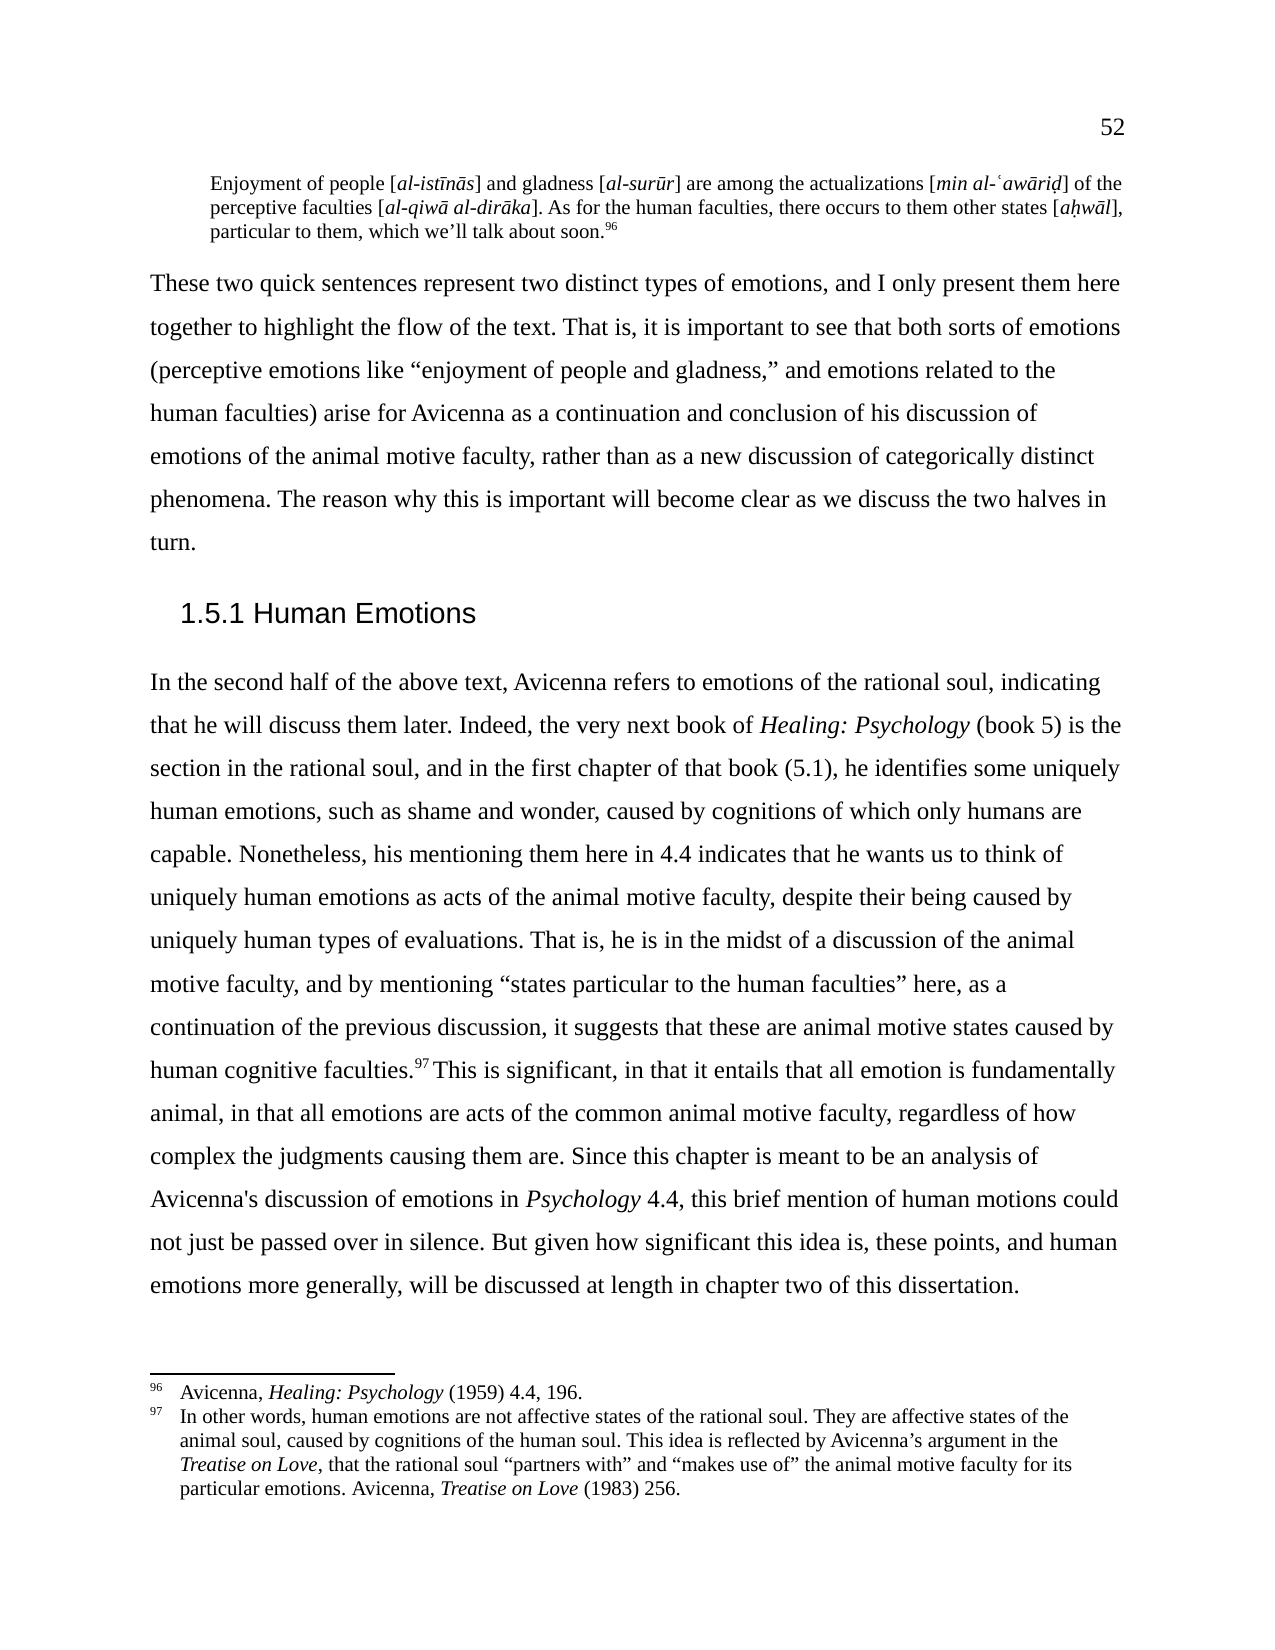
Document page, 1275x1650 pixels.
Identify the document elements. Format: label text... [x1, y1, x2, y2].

text Enjoyment of people [al-istīnās] and gladness [al-surūr] are among the actualizations [min al-ʿawāriḍ] of the perceptive faculties [al-qiwā al-dirāka]. As for the human faculties, there occurs to them other states [aḥwāl], particular to them, which we’ll talk about soon. [210, 171, 1125, 243]
subtitle 1.5.1 Human Emotions [180, 596, 1125, 629]
text In the second half of the above text, Avicenna refers to emotions of the rational soul, indicating that he will discuss them later. Indeed, the very next book of Healing: Psychology (book 5) is the section in the rational soul, and in the first chapter of that book (5.1), he identifies some uniquely human emotions, such as shame and wonder, caused by cognitions of which only humans are capable. Nonetheless, his mentioning them here in 4.4 indicates that he wants us to think of uniquely human emotions as acts of the animal motive faculty, despite their being caused by uniquely human types of evaluations. That is, he is in the midst of a discussion of the animal motive faculty, and by mentioning “states particular to the human faculties” here, as a continuation of the previous discussion, it suggests that these are animal motive states caused by human cognitive faculties. This is significant, in that it entails that all emotion is fundamentally animal, in that all emotions are acts of the common animal motive faculty, regardless of how complex the judgments causing them are. Since this chapter is meant to be an analysis of Avicenna's discussion of emotions in Psychology 4.4, this brief mention of human motions could not just be passed over in silence. But given how significant this idea is, these points, and human emotions more generally, will be discussed at length in chapter two of this dissertation. [150, 667, 1125, 1299]
text Avicenna, Healing: Psychology (1959) 4.4, 196. [150, 1380, 1125, 1404]
text These two quick sentences represent two distinct types of emotions, and I only present them here together to highlight the flow of the text. That is, it is important to see that both sorts of emotions (perceptive emotions like “enjoyment of people and gladness,” and emotions related to the human faculties) arise for Avicenna as a continuation and conclusion of his discussion of emotions of the animal motive faculty, rather than as a new discussion of categorically distinct phenomena. The reason why this is important will become clear as we discuss the two halves in turn. [150, 268, 1125, 556]
text In other words, human emotions are not affective states of the rational soul. They are affective states of the animal soul, caused by cognitions of the human soul. This idea is reflected by Avicenna’s argument in the Treatise on Love, that the rational soul “partners with” and “makes use of” the animal motive faculty for its particular emotions. Avicenna, Treatise on Love (1983) 256. [150, 1404, 1125, 1500]
